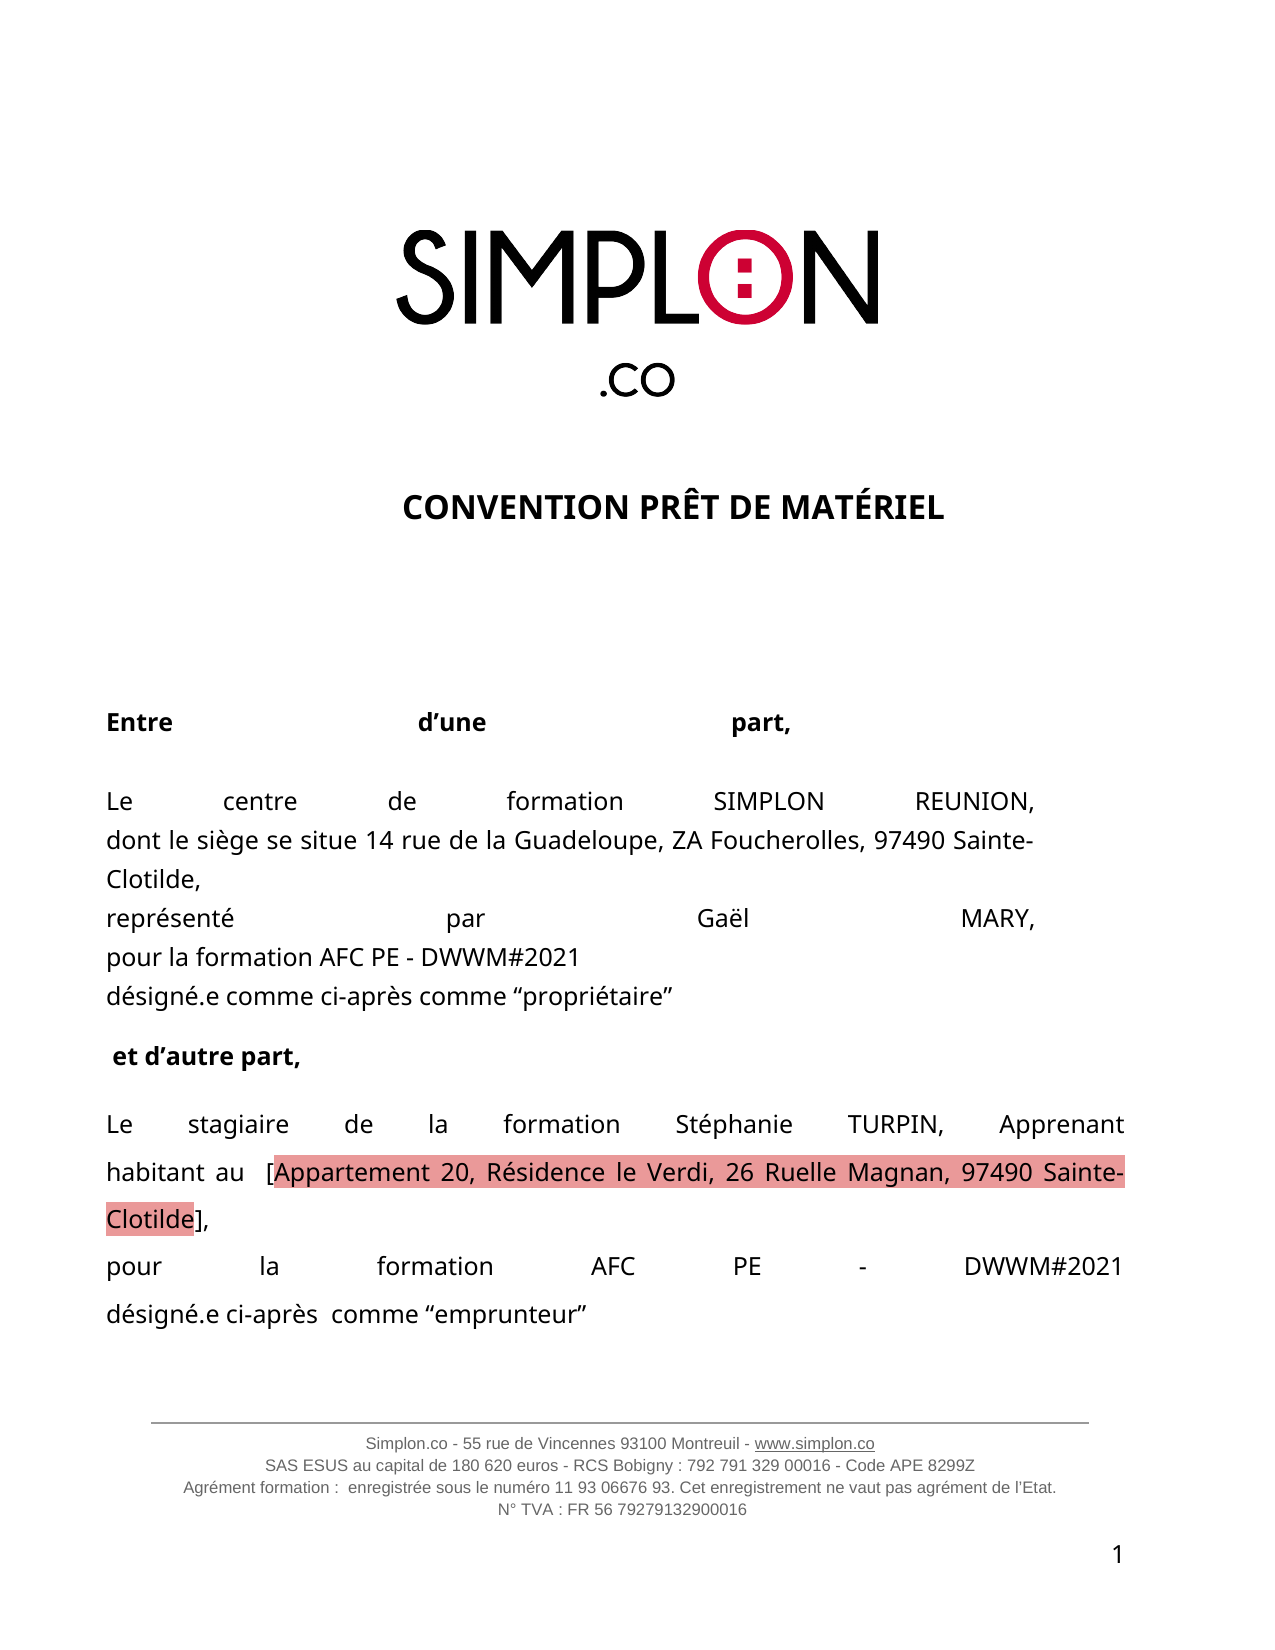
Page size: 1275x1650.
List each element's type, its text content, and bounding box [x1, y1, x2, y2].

picture [396, 230, 878, 397]
text Entre d’une part, Le centre de formation SIMPLON REUNION, dont le siège se situe 14 rue de la Guadeloupe, ZA Foucherolles, 97490 Sainte-Clotilde, représenté par Gaël MARY, pour la formation AFC PE - DWWM#2021 [106, 705, 1036, 974]
text Le stagiaire de la formation Stéphanie TURPIN, Apprenant habitant au [Appartement 20, Résidence le Verdi, 26 Ruelle Magnan, 97490 Sainte-Clotilde], pour la formation AFC PE - DWWM#2021 désigné.e ci-après comme “emprunteur” [106, 1107, 1125, 1330]
title CONVENTION PRÊT DE MATÉRIEL [134, 444, 1213, 529]
text désigné.e comme ci-après comme “propriétaire” [106, 979, 1036, 1013]
text et d’autre part, [106, 1039, 1125, 1073]
